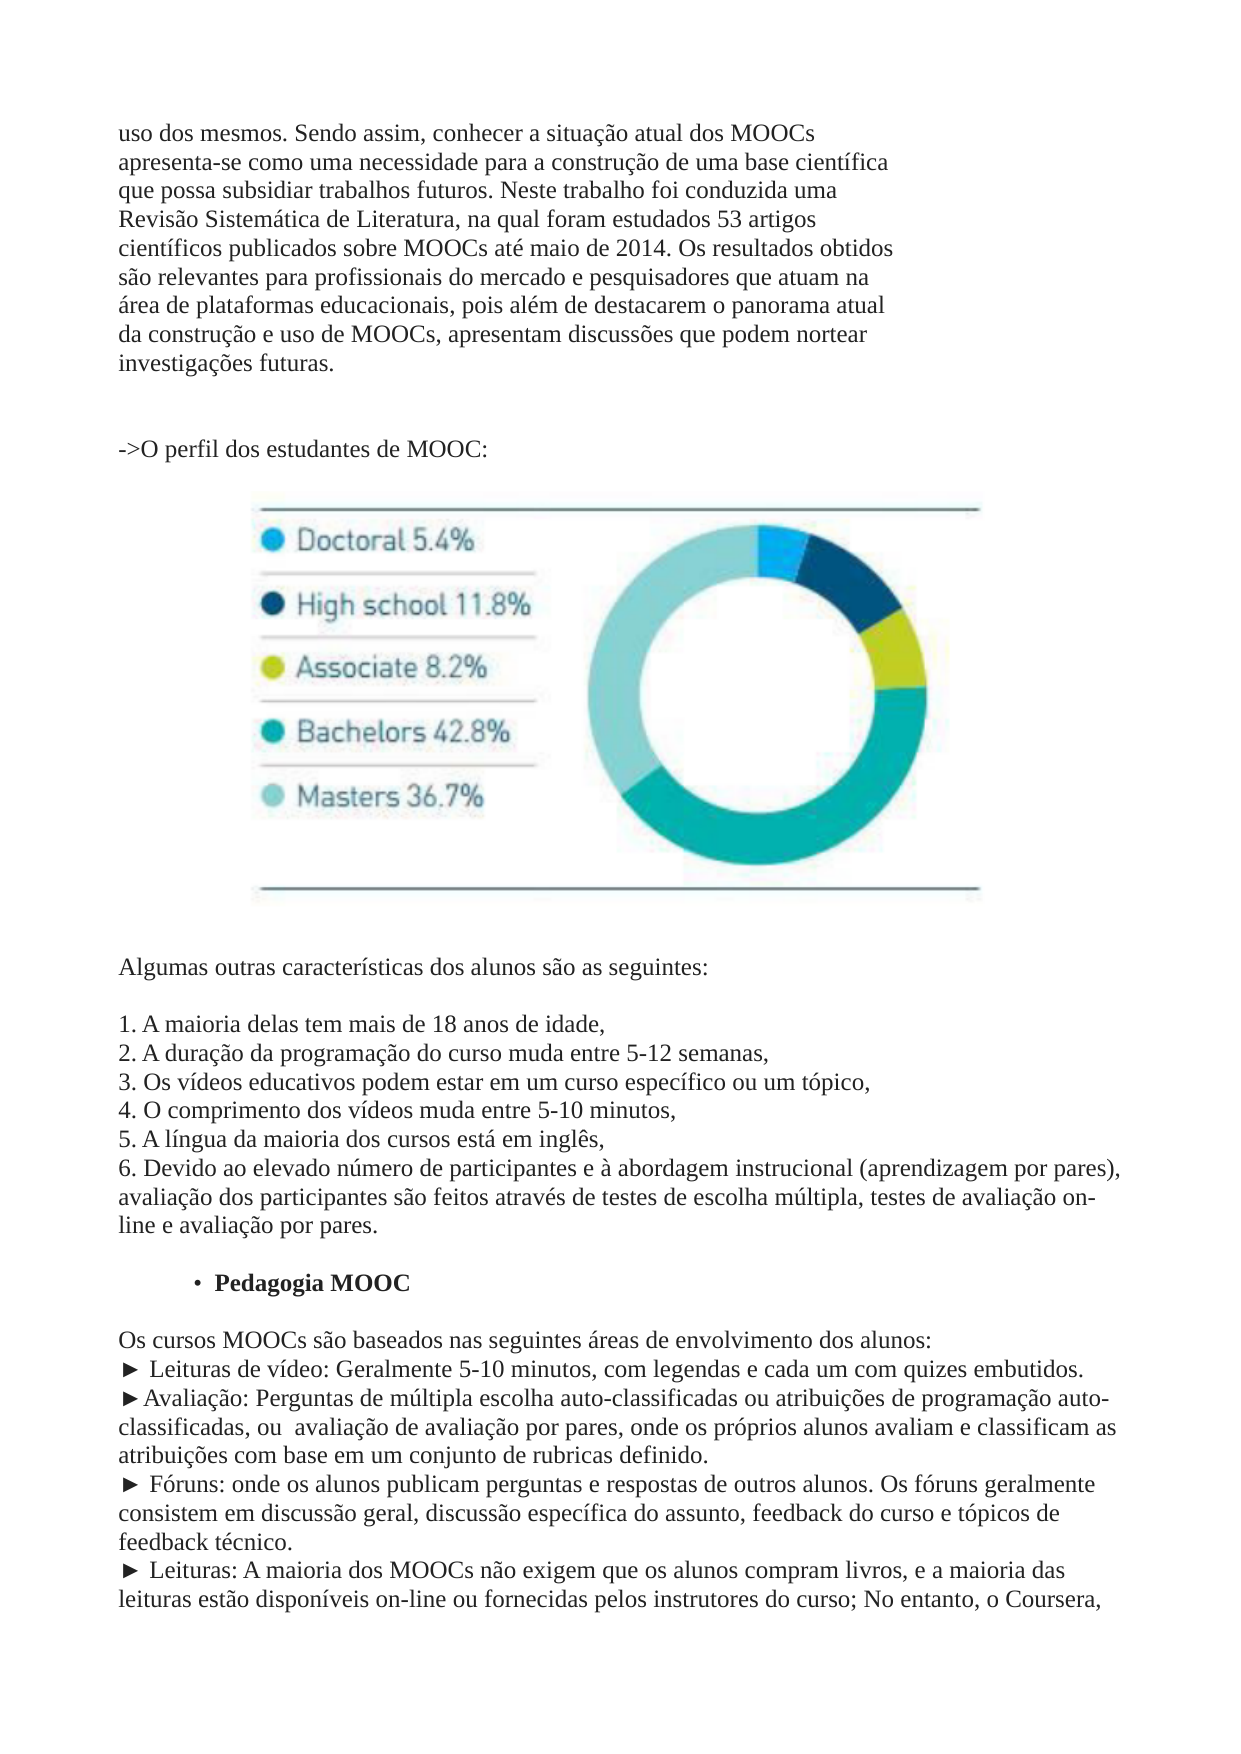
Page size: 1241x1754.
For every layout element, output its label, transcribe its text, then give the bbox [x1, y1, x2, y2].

text 1. A maioria delas tem mais de 18 anos de idade, [118, 1009, 1122, 1038]
text investigações futuras. [118, 348, 1122, 377]
text 4. O comprimento dos vídeos muda entre 5-10 minutos, [118, 1096, 1122, 1124]
text que possa subsidiar trabalhos futuros. Neste trabalho foi conduzida uma [118, 176, 1122, 204]
text 5. A língua da maioria dos cursos está em inglês, [118, 1124, 1122, 1153]
text ►Avaliação: Perguntas de múltipla escolha auto-classificadas ou atribuições de programação auto-classificadas, ou avaliação de avaliação por pares, onde os próprios alunos avaliam e classificam as atribuições com base em um conjunto de rubricas definido. [118, 1383, 1122, 1469]
text Os cursos MOOCs são baseados nas seguintes áreas de envolvimento dos alunos: [118, 1326, 1122, 1354]
text apresenta-se como uma necessidade para a construção de uma base científica [118, 147, 1122, 176]
text científicos publicados sobre MOOCs até maio de 2014. Os resultados obtidos [118, 233, 1122, 262]
text da construção e uso de MOOCs, apresentam discussões que podem nortear [118, 319, 1122, 348]
text 3. Os vídeos educativos podem estar em um curso específico ou um tópico, [118, 1067, 1122, 1096]
picture [240, 491, 1000, 911]
text Algumas outras características dos alunos são as seguintes: [118, 952, 1122, 981]
text ->O perfil dos estudantes de MOOC: [118, 434, 1122, 463]
text 2. A duração da programação do curso muda entre 5-12 semanas, [118, 1038, 1122, 1067]
text 6. Devido ao elevado número de participantes e à abordagem instrucional (aprendizagem por pares), avaliação dos participantes são feitos através de testes de escolha múltipla, testes de avaliação on-line e avaliação por pares. [118, 1153, 1122, 1239]
text área de plataformas educacionais, pois além de destacarem o panorama atual [118, 291, 1122, 319]
text ► Leituras: A maioria dos MOOCs não exigem que os alunos compram livros, e a maioria das leituras estão disponíveis on-line ou fornecidas pelos instrutores do curso; No entanto, o Coursera, [118, 1556, 1122, 1613]
text Revisão Sistemática de Literatura, na qual foram estudados 53 artigos [118, 204, 1122, 233]
text são relevantes para profissionais do mercado e pesquisadores que atuam na [118, 262, 1122, 291]
text ► Fóruns: onde os alunos publicam perguntas e respostas de outros alunos. Os fóruns geralmente consistem em discussão geral, discussão específica do assunto, feedback do curso e tópicos de feedback técnico. [118, 1469, 1122, 1556]
text uso dos mesmos. Sendo assim, conhecer a situação atual dos MOOCs [118, 118, 1122, 147]
text ► Leituras de vídeo: Geralmente 5-10 minutos, com legendas e cada um com quizes embutidos. [118, 1354, 1122, 1383]
list • Pedagogia MOOC [156, 1268, 1122, 1297]
